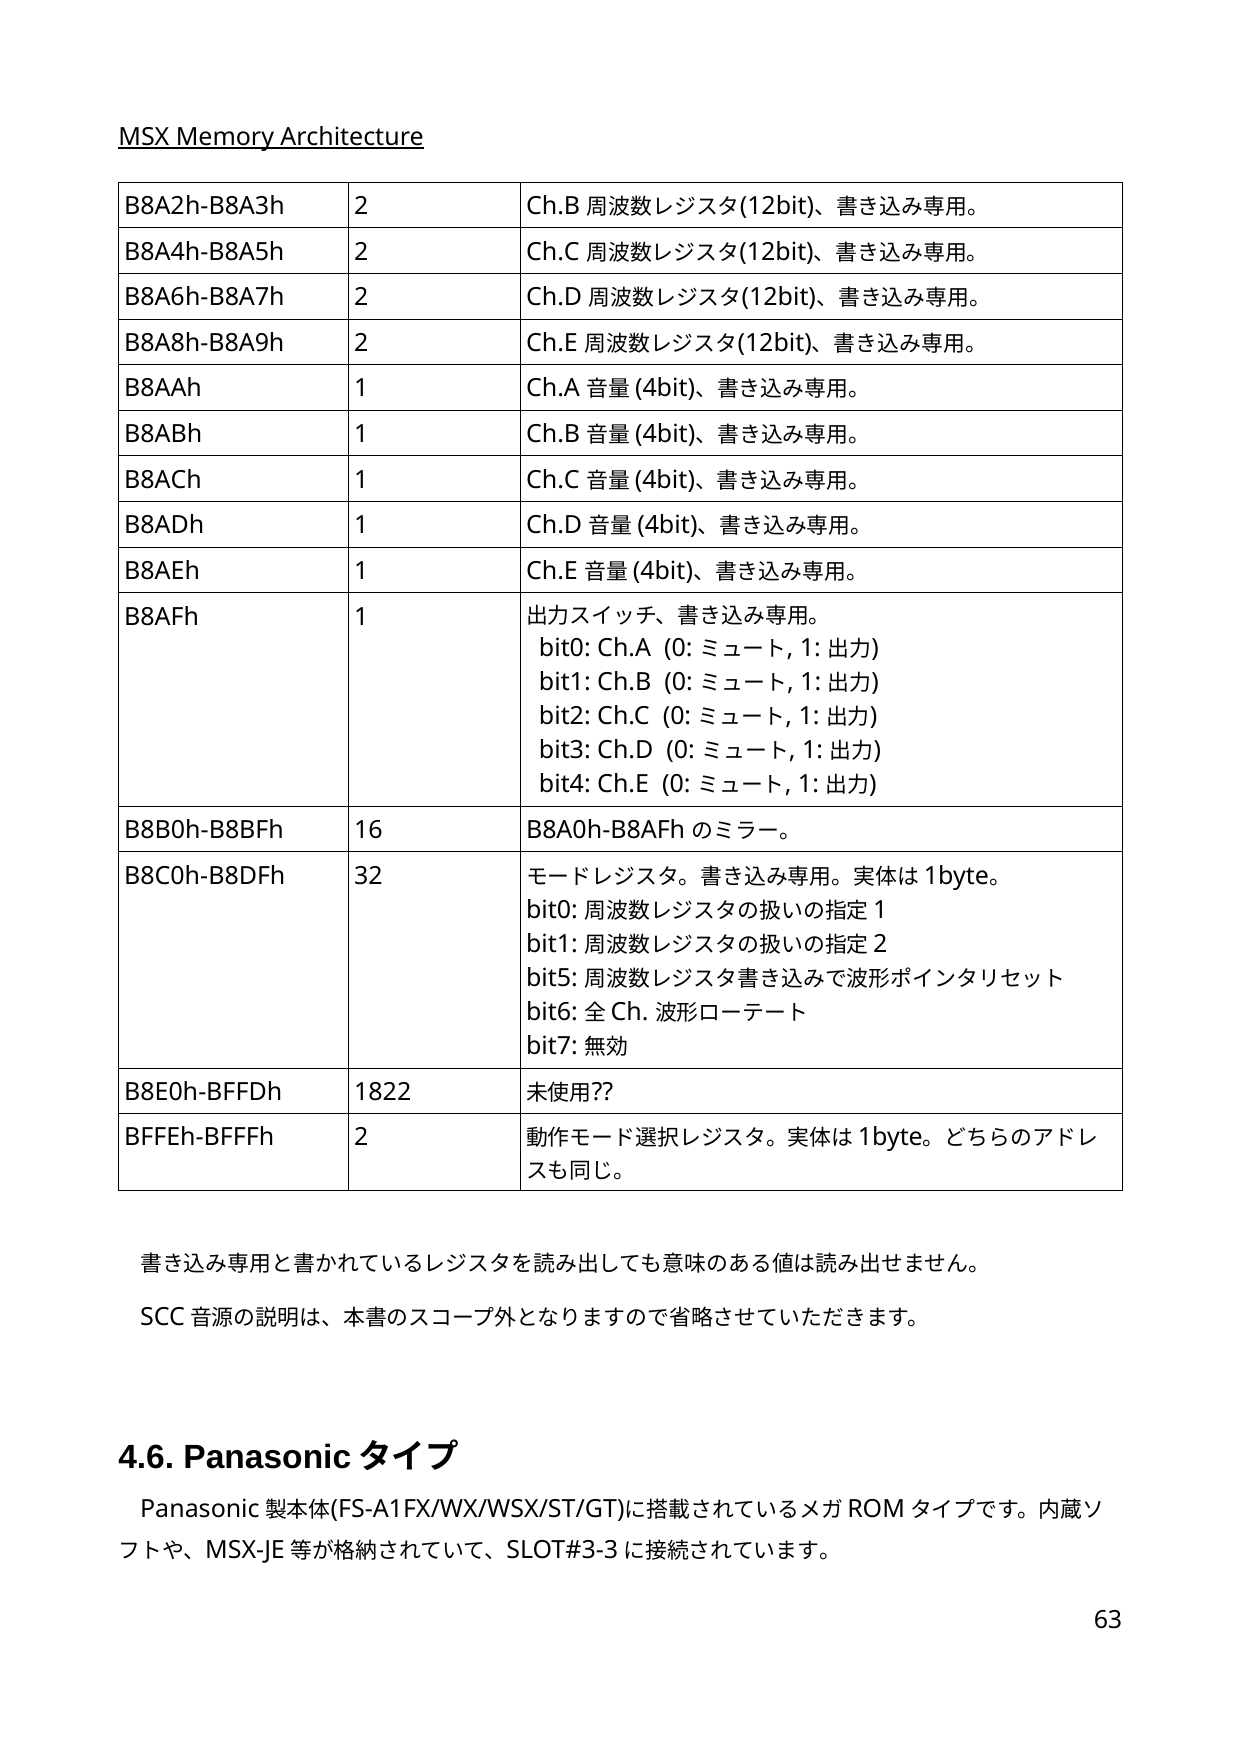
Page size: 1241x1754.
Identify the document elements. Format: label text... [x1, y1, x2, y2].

table_cell 動作モード選択レジスタ。実体は1byte。どちらのアドレスも同じ。 [521, 1114, 1122, 1190]
table_cell 1 [349, 365, 520, 410]
table_cell B8ACh [119, 456, 348, 501]
table_cell 1 [349, 548, 520, 592]
table_cell B8A2h-B8A3h [119, 183, 348, 227]
table_cell Ch.B 周波数レジスタ(12bit)、書き込み専用。 [521, 183, 1122, 227]
table_cell 1 [349, 502, 520, 547]
table_cell B8A6h-B8A7h [119, 274, 348, 318]
subtitle 4.6. Panasonicタイプ [118, 1430, 1122, 1478]
text Panasonic製本体(FS-A1FX/WX/WSX/ST/GT)に搭載されているメガROMタイプです。内蔵ソフトや、MSX-JE等が格納されていて、SLOT#3-3に接続されています。 [118, 1491, 1122, 1566]
table_cell B8C0h-B8DFh [119, 852, 348, 1067]
table_cell Ch.C 周波数レジスタ(12bit)、書き込み専用。 [521, 228, 1122, 273]
table_cell Ch.B 音量 (4bit)、書き込み専用。 [521, 411, 1122, 455]
table_cell B8E0h-BFFDh [119, 1069, 348, 1113]
table_cell Ch.E 周波数レジスタ(12bit)、書き込み専用。 [521, 320, 1122, 364]
table_cell B8ABh [119, 411, 348, 455]
table_cell Ch.E 音量 (4bit)、書き込み専用。 [521, 548, 1122, 592]
table_cell 2 [349, 228, 520, 273]
table_cell B8A8h-B8A9h [119, 320, 348, 364]
table_cell 1 [349, 456, 520, 501]
table_cell 2 [349, 320, 520, 364]
table_cell B8A0h-B8AFh のミラー。 [521, 807, 1122, 851]
text 書き込み専用と書かれているレジスタを読み出しても意味のある値は読み出せません。 [118, 1246, 1122, 1277]
table_cell モードレジスタ。書き込み専用。実体は 1byte。 bit0: 周波数レジスタの扱いの指定1 bit1: 周波数レジスタの扱いの指定2 bit5: 周波数レジスタ書き込みで波形ポインタリセット bit6: 全Ch. 波形ローテート bit7: 無効 [521, 852, 1122, 1067]
text SCC音源の説明は、本書のスコープ外となりますので省略させていただきます。 [118, 1298, 1122, 1332]
table_cell Ch.D 音量 (4bit)、書き込み専用。 [521, 502, 1122, 547]
table_cell Ch.D 周波数レジスタ(12bit)、書き込み専用。 [521, 274, 1122, 318]
table_cell B8AFh [119, 593, 348, 806]
table_cell 16 [349, 807, 520, 851]
table_cell 出力スイッチ、書き込み専用。 bit0: Ch.A (0: ミュート, 1: 出力) bit1: Ch.B (0: ミュート, 1: 出力) bit2: Ch.C (0: ミュート, 1: 出力) bit3: Ch.D (0: ミュート, 1: 出力) bit4: Ch.E (0: ミュート, 1: 出力) [521, 593, 1122, 806]
table_cell 1 [349, 411, 520, 455]
table_cell Ch.A 音量 (4bit)、書き込み専用。 [521, 365, 1122, 410]
table_cell 2 [349, 274, 520, 318]
table_cell 未使用?? [521, 1069, 1122, 1113]
table_cell 32 [349, 852, 520, 1067]
table_cell B8ADh [119, 502, 348, 547]
table_cell B8AEh [119, 548, 348, 592]
table_cell 2 [349, 183, 520, 227]
table_cell 1822 [349, 1069, 520, 1113]
table_cell 2 [349, 1114, 520, 1190]
table_cell B8B0h-B8BFh [119, 807, 348, 851]
table_cell BFFEh-BFFFh [119, 1114, 348, 1190]
table_cell Ch.C 音量 (4bit)、書き込み専用。 [521, 456, 1122, 501]
table_cell 1 [349, 593, 520, 806]
table_cell B8AAh [119, 365, 348, 410]
table_cell B8A4h-B8A5h [119, 228, 348, 273]
